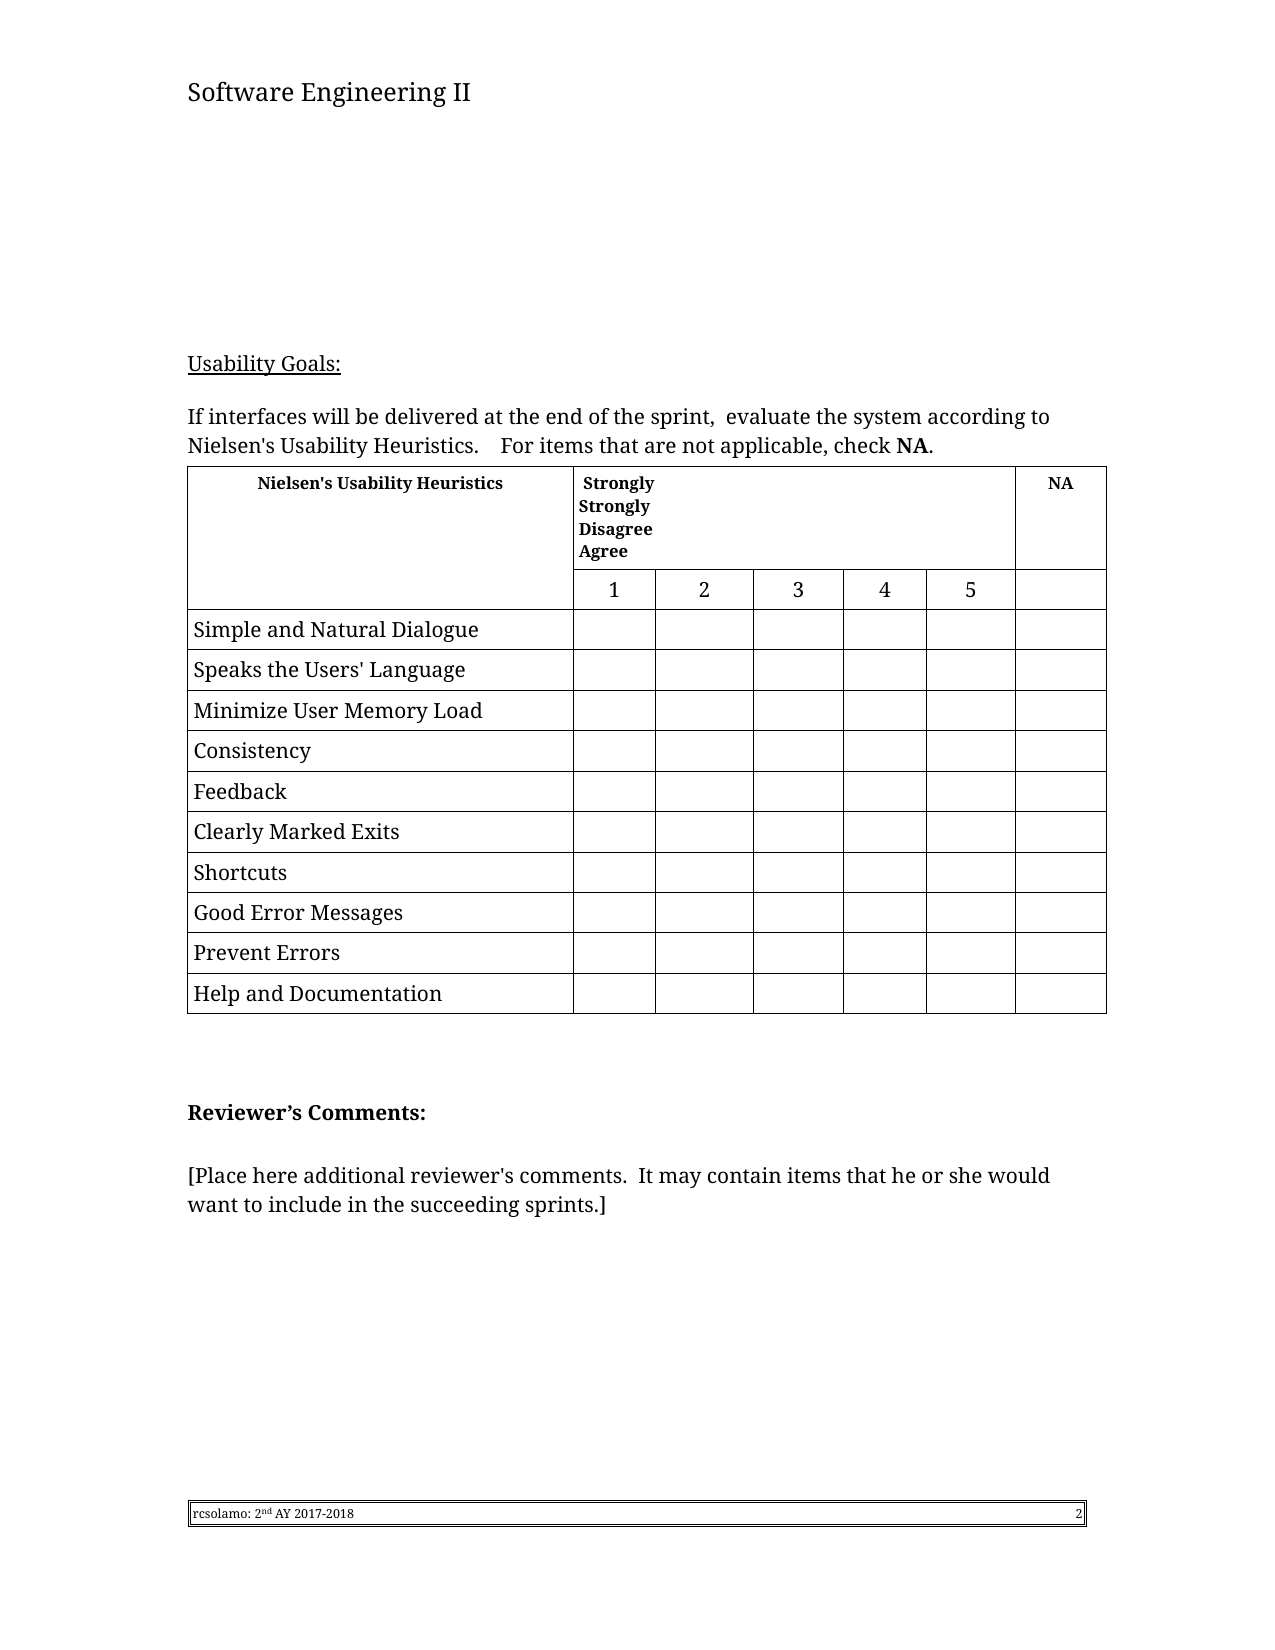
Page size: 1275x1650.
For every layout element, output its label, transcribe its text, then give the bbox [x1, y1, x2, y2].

table_cell [927, 974, 1015, 1013]
table_cell [656, 933, 753, 973]
table_cell [844, 731, 926, 771]
table_cell [1016, 691, 1106, 730]
table_header Strongly Strongly Disagree Agree [574, 467, 1015, 568]
table_cell [574, 933, 655, 973]
table_cell [754, 772, 843, 811]
table_cell [574, 650, 655, 690]
table_cell [656, 812, 753, 851]
table_cell [754, 853, 843, 892]
table_cell Minimize User Memory Load [188, 691, 573, 730]
table_cell [574, 610, 655, 649]
table_cell [1016, 610, 1106, 649]
table_cell Simple and Natural Dialogue [188, 610, 573, 649]
table_cell 5 [927, 570, 1015, 609]
table_cell [1016, 974, 1106, 1013]
table_cell [574, 974, 655, 1013]
table_cell [656, 974, 753, 1013]
table_cell Good Error Messages [188, 893, 573, 932]
table_cell [844, 853, 926, 892]
table_cell Feedback [188, 772, 573, 811]
table_cell [574, 731, 655, 771]
text Usability Goals: [187, 349, 1087, 377]
table_cell 4 [844, 570, 926, 609]
table_cell [844, 812, 926, 851]
table_cell 3 [754, 570, 843, 609]
table_cell [844, 772, 926, 811]
subtitle If interfaces will be delivered at the end of the sprint, evaluate the system according to Nielsen's Usability Heuristics. For items that are not applicable, check NA. [187, 402, 1087, 459]
table_cell [574, 853, 655, 892]
table_cell [844, 974, 926, 1013]
table_cell 2 [656, 570, 753, 609]
table_header NA [1016, 467, 1106, 568]
table_cell [927, 853, 1015, 892]
table_cell [1016, 893, 1106, 932]
table_cell [927, 650, 1015, 690]
table_cell [1016, 650, 1106, 690]
table_cell [754, 691, 843, 730]
table_cell [656, 610, 753, 649]
table_cell [1016, 933, 1106, 973]
table_cell [844, 933, 926, 973]
table_cell [754, 933, 843, 973]
table_cell Help and Documentation [188, 974, 573, 1013]
table_cell [754, 731, 843, 771]
table_cell [844, 691, 926, 730]
table_cell [574, 772, 655, 811]
table_cell [1016, 731, 1106, 771]
table_cell [656, 853, 753, 892]
table_cell Shortcuts [188, 853, 573, 892]
table_cell [754, 650, 843, 690]
table_cell [754, 812, 843, 851]
table_cell [927, 772, 1015, 811]
table_cell [656, 772, 753, 811]
subtitle Reviewer’s Comments: [187, 1098, 1087, 1155]
table_cell [927, 812, 1015, 851]
table_cell Consistency [188, 731, 573, 771]
table_cell [1016, 812, 1106, 851]
table_cell [656, 893, 753, 932]
table_cell [1016, 853, 1106, 892]
table_cell [1016, 772, 1106, 811]
text [Place here additional reviewer's comments. It may contain items that he or she would want to include in the succeeding sprints.] [187, 1161, 1087, 1218]
table_cell [844, 893, 926, 932]
table_cell [656, 731, 753, 771]
table_cell [754, 893, 843, 932]
table_header Nielsen's Usability Heuristics [188, 467, 573, 609]
table_cell [844, 610, 926, 649]
table_cell [927, 731, 1015, 771]
table_cell [927, 933, 1015, 973]
table_cell [656, 650, 753, 690]
table_cell [927, 691, 1015, 730]
table_cell [927, 893, 1015, 932]
table_cell Prevent Errors [188, 933, 573, 973]
table_cell Speaks the Users' Language [188, 650, 573, 690]
table_cell [754, 610, 843, 649]
table_cell [1016, 570, 1106, 609]
table_cell 1 [574, 570, 655, 609]
table_cell [656, 691, 753, 730]
table_cell [574, 893, 655, 932]
table_cell [844, 650, 926, 690]
table_cell [574, 691, 655, 730]
table_cell [754, 974, 843, 1013]
table_cell [927, 610, 1015, 649]
table_cell [574, 812, 655, 851]
table_cell Clearly Marked Exits [188, 812, 573, 851]
